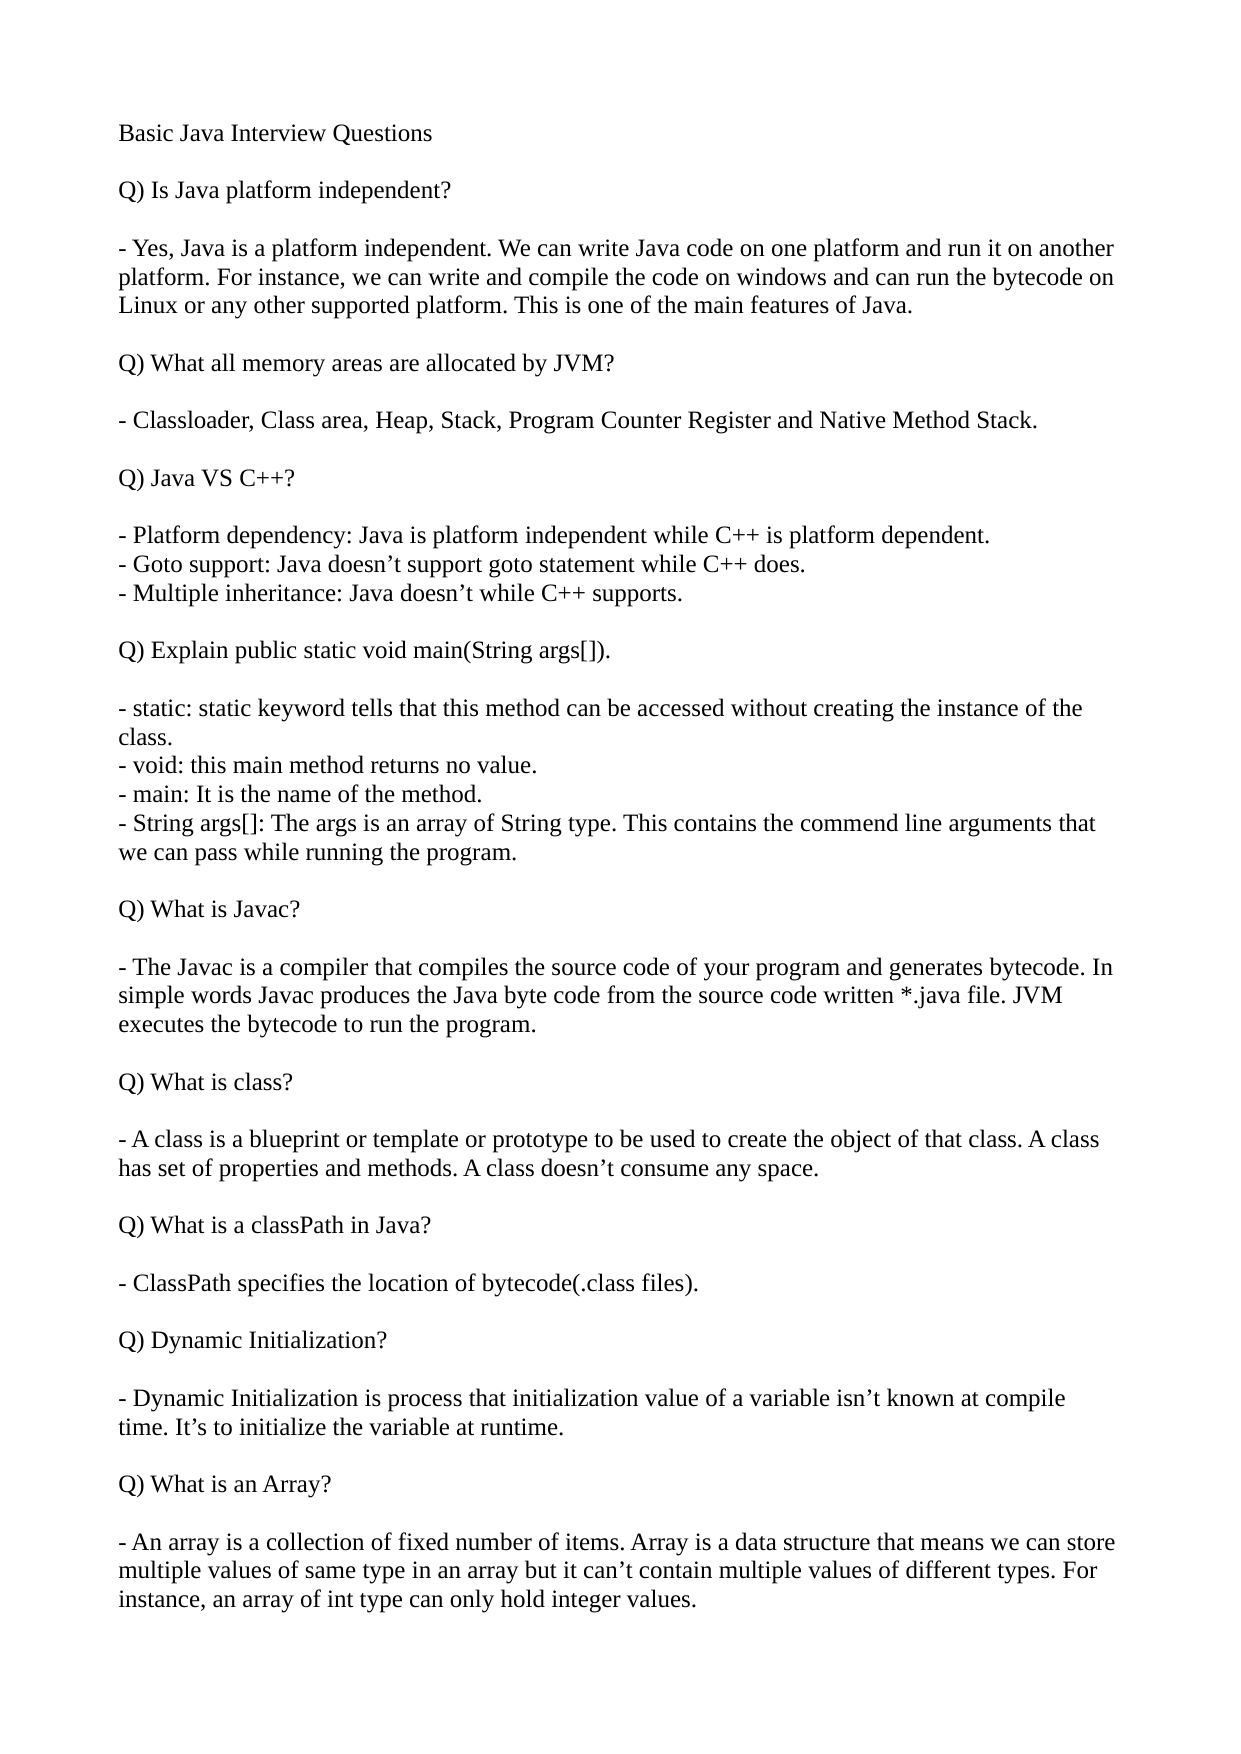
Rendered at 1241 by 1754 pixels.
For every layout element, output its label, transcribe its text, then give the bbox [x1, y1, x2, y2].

text Basic Java Interview Questions [118, 118, 1122, 147]
text - ClassPath specifies the location of bytecode(.class files). [118, 1268, 1122, 1297]
text Q) Is Java platform independent? [118, 176, 1122, 204]
text Q) What is Javac? [118, 894, 1122, 923]
text - An array is a collection of fixed number of items. Array is a data structure that means we can store multiple values of same type in an array but it can’t contain multiple values of different types. For instance, an array of int type can only hold integer values. [118, 1527, 1122, 1613]
text - main: It is the name of the method. [118, 779, 1122, 808]
text - A class is a blueprint or template or prototype to be used to create the object of that class. A class has set of properties and methods. A class doesn’t consume any space. [118, 1124, 1122, 1182]
text Q) What is an Array? [118, 1469, 1122, 1498]
text - Dynamic Initialization is process that initialization value of a variable isn’t known at compile time. It’s to initialize the variable at runtime. [118, 1383, 1122, 1441]
text - Platform dependency: Java is platform independent while C++ is platform dependent. [118, 521, 1122, 549]
text - Yes, Java is a platform independent. We can write Java code on one platform and run it on another platform. For instance, we can write and compile the code on windows and can run the bytecode on Linux or any other supported platform. This is one of the main features of Java. [118, 233, 1122, 319]
text Q) Dynamic Initialization? [118, 1326, 1122, 1354]
text - Multiple inheritance: Java doesn’t while C++ supports. [118, 578, 1122, 607]
text - String args[]: The args is an array of String type. This contains the commend line arguments that we can pass while running the program. [118, 808, 1122, 866]
text Q) What all memory areas are allocated by JVM? [118, 348, 1122, 377]
text - Goto support: Java doesn’t support goto statement while C++ does. [118, 549, 1122, 578]
text - void: this main method returns no value. [118, 751, 1122, 779]
text - The Javac is a compiler that compiles the source code of your program and generates bytecode. In simple words Javac produces the Java byte code from the source code written *.java file. JVM executes the bytecode to run the program. [118, 952, 1122, 1038]
text Q) Java VS C++? [118, 463, 1122, 492]
text Q) What is class? [118, 1067, 1122, 1096]
text - static: static keyword tells that this method can be accessed without creating the instance of the class. [118, 693, 1122, 751]
text Q) What is a classPath in Java? [118, 1211, 1122, 1239]
text Q) Explain public static void main(String args[]). [118, 636, 1122, 664]
text - Classloader, Class area, Heap, Stack, Program Counter Register and Native Method Stack. [118, 406, 1122, 434]
